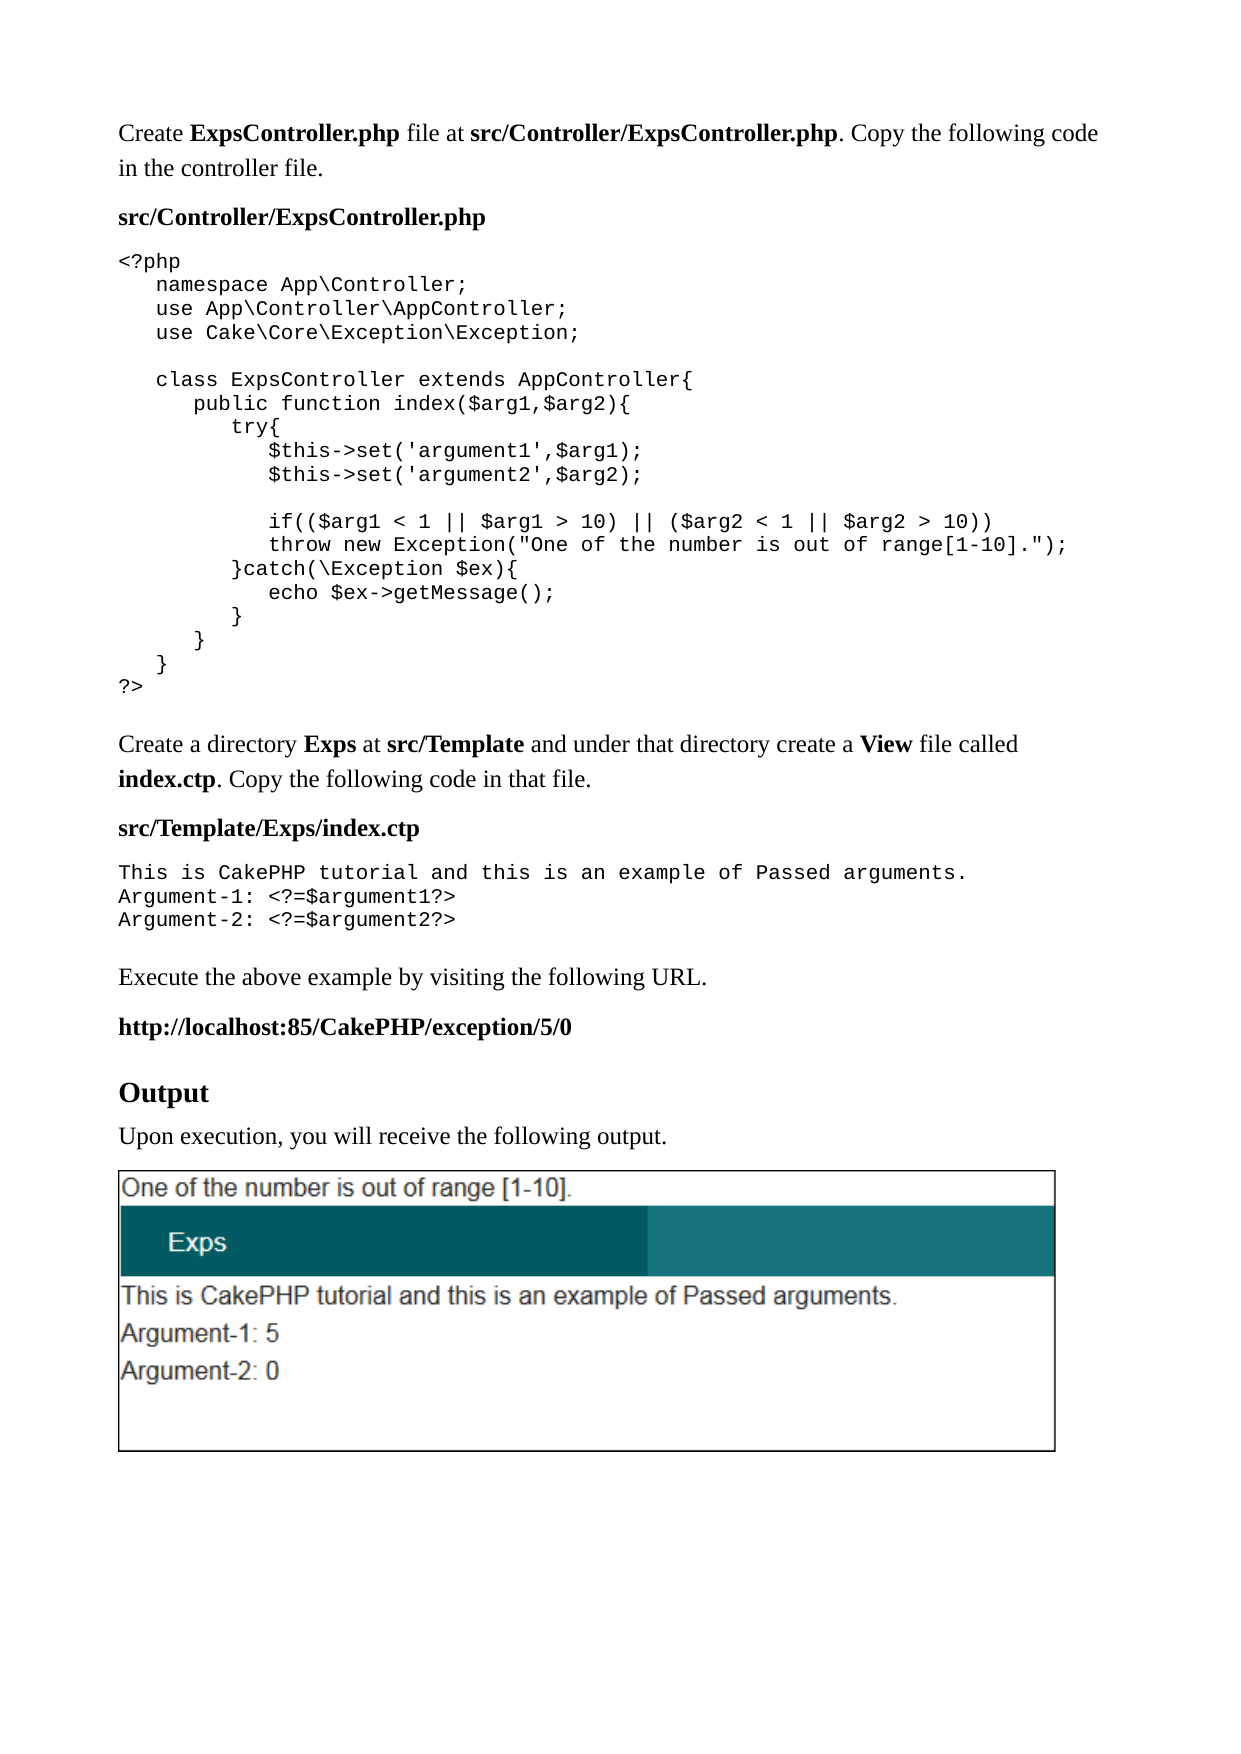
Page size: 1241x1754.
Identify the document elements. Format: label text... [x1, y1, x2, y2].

text echo $ex->getMessage(); [118, 582, 1122, 605]
text public function index($arg1,$arg2){ [118, 393, 1122, 416]
text $this->set('argument2',$arg2); [118, 463, 1122, 487]
text http://localhost:85/CakePHP/exception/5/0 [118, 1012, 1122, 1040]
text Upon execution, you will receive the following output. [118, 1121, 1122, 1150]
text throw new Exception("One of the number is out of range[1-10]."); [118, 534, 1122, 558]
text Create a directory Exps at src/Template and under that directory create a View file called index.ctp. Copy the following code in that file. [118, 729, 1122, 793]
text This is CakePHP tutorial and this is an example of Passed arguments. [118, 862, 1122, 886]
text }catch(\Exception $ex){ [118, 558, 1122, 582]
text namespace App\Controller; [118, 274, 1122, 298]
text } [118, 653, 1122, 676]
text if(($arg1 < 1 || $arg1 > 10) || ($arg2 < 1 || $arg2 > 10)) [118, 511, 1122, 534]
text use Cake\Core\Exception\Exception; [118, 322, 1122, 345]
text src/Template/Exps/index.ctp [118, 813, 1122, 842]
text $this->set('argument1',$arg1); [118, 440, 1122, 463]
text use App\Controller\AppController; [118, 298, 1122, 322]
text src/Controller/ExpsController.php [118, 202, 1122, 230]
text } [118, 605, 1122, 629]
text Argument-1: <?=$argument1?> [118, 886, 1122, 909]
subtitle Output [118, 1075, 1122, 1109]
text <?php [118, 251, 1122, 274]
text class ExpsController extends AppController{ [118, 369, 1122, 393]
text try{ [118, 416, 1122, 440]
text } [118, 629, 1122, 653]
picture [118, 1170, 1056, 1452]
text Argument-2: <?=$argument2?> [118, 909, 1122, 933]
text ?> [118, 676, 1122, 700]
text Execute the above example by visiting the following URL. [118, 962, 1122, 991]
text Create ExpsController.php file at src/Controller/ExpsController.php. Copy the following code in the controller file. [118, 118, 1122, 181]
